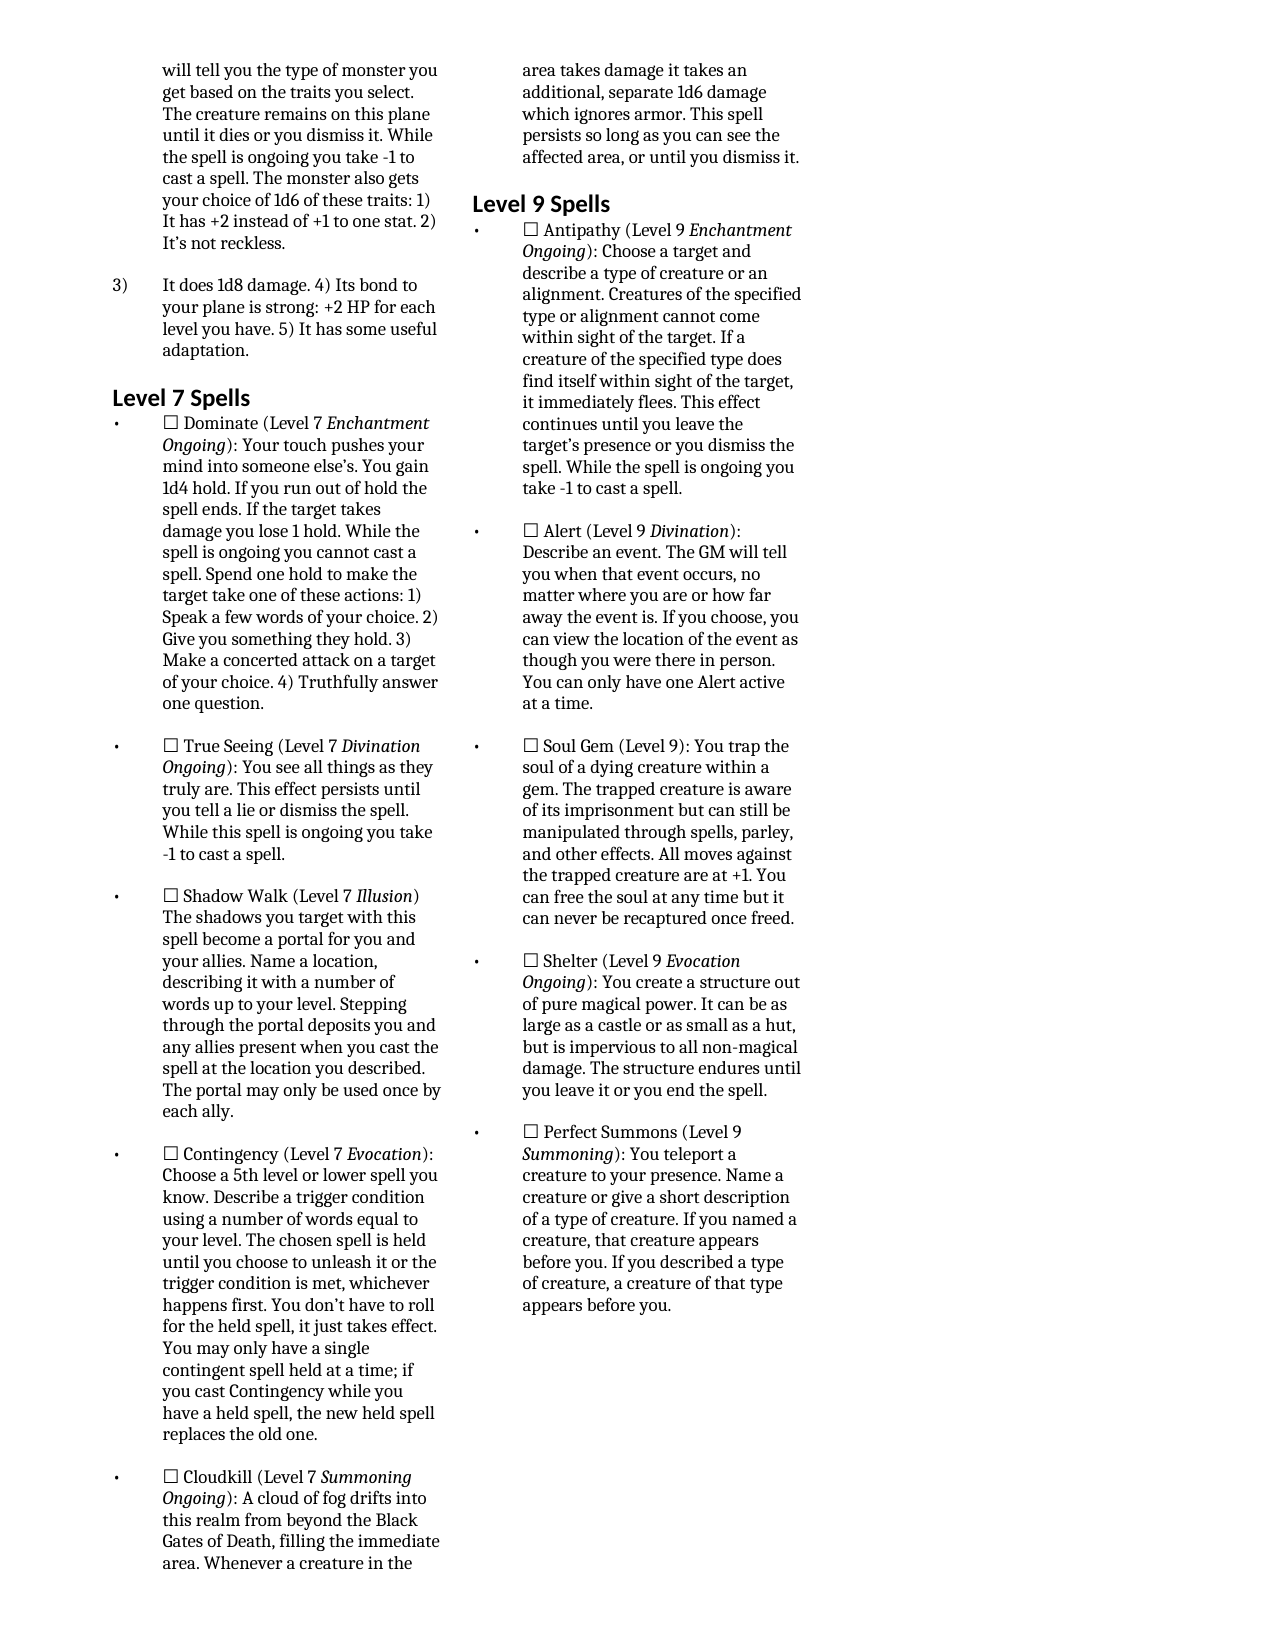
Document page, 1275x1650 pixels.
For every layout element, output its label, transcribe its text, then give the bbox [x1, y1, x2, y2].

list ☐ Contingency (Level 7 Evocation): Choose a 5th level or lower spell you know. Describe a trigger condition using a number of words equal to your level. The chosen spell is held until you choose to unleash it or the trigger condition is met, whichever happens first. You don’t have to roll for the held spell, it just takes effect. You may only have a single contingent spell held at a time; if you cast Contingency while you have a held spell, the new held spell replaces the old one. [112, 1143, 442, 1445]
list ☐ Soul Gem (Level 9): You trap the soul of a dying creature within a gem. The trapped creature is aware of its imprisonment but can still be manipulated through spells, parley, and other effects. All moves against the trapped creature are at +1. You can free the soul at any time but it can never be recaptured once freed. [472, 735, 802, 929]
list ☐ True Seeing (Level 7 Divination Ongoing): You see all things as they truly are. This effect persists until you tell a lie or dismiss the spell. While this spell is ongoing you take -1 to cast a spell. [112, 735, 442, 864]
list It does 1d8 damage. 4) Its bond to your plane is strong: +2 HP for each level you have. 5) It has some useful adaptation. [112, 275, 442, 361]
list will tell you the type of monster you get based on the traits you select. The creature remains on this plane until it dies or you dismiss it. While the spell is ongoing you take -1 to cast a spell. The monster also gets your choice of 1d6 of these traits: 1) It has +2 instead of +1 to one stat. 2) It’s not reckless. [112, 60, 442, 254]
list ☐ Perfect Summons (Level 9 Summoning): You teleport a creature to your presence. Name a creature or give a short description of a type of creature. If you named a creature, that creature appears before you. If you described a type of creature, a creature of that type appears before you. [472, 1122, 802, 1316]
subtitle Level 7 Spells [112, 382, 442, 412]
list ☐ Dominate (Level 7 Enchantment Ongoing): Your touch pushes your mind into someone else’s. You gain 1d4 hold. If you run out of hold the spell ends. If the target takes damage you lose 1 hold. While the spell is ongoing you cannot cast a spell. Spend one hold to make the target take one of these actions: 1) Speak a few words of your choice. 2) Give you something they hold. 3) Make a concerted attack on a target of your choice. 4) Truthfully answer one question. [112, 412, 442, 714]
subtitle Level 9 Spells [472, 189, 802, 219]
list ☐ Shelter (Level 9 Evocation Ongoing): You create a structure out of pure magical power. It can be as large as a castle or as small as a hut, but is impervious to all non-magical damage. The structure endures until you leave it or you end the spell. [472, 950, 802, 1101]
list area takes damage it takes an additional, separate 1d6 damage which ignores armor. This spell persists so long as you can see the affected area, or until you dismiss it. [472, 60, 802, 168]
list ☐ Shadow Walk (Level 7 Illusion) The shadows you target with this spell become a portal for you and your allies. Name a location, describing it with a number of words up to your level. Stepping through the portal deposits you and any allies present when you cast the spell at the location you described. The portal may only be used once by each ally. [112, 885, 442, 1123]
list ☐ Cloudkill (Level 7 Summoning Ongoing): A cloud of fog drifts into this realm from beyond the Black Gates of Death, filling the immediate area. Whenever a creature in the [112, 1466, 442, 1574]
list ☐ Alert (Level 9 Divination): Describe an event. The GM will tell you when that event occurs, no matter where you are or how far away the event is. If you choose, you can view the location of the event as though you were there in person. You can only have one Alert active at a time. [472, 520, 802, 714]
list ☐ Antipathy (Level 9 Enchantment Ongoing): Choose a target and describe a type of creature or an alignment. Creatures of the specified type or alignment cannot come within sight of the target. If a creature of the specified type does find itself within sight of the target, it immediately flees. This effect continues until you leave the target’s presence or you dismiss the spell. While the spell is ongoing you take -1 to cast a spell. [472, 219, 802, 499]
